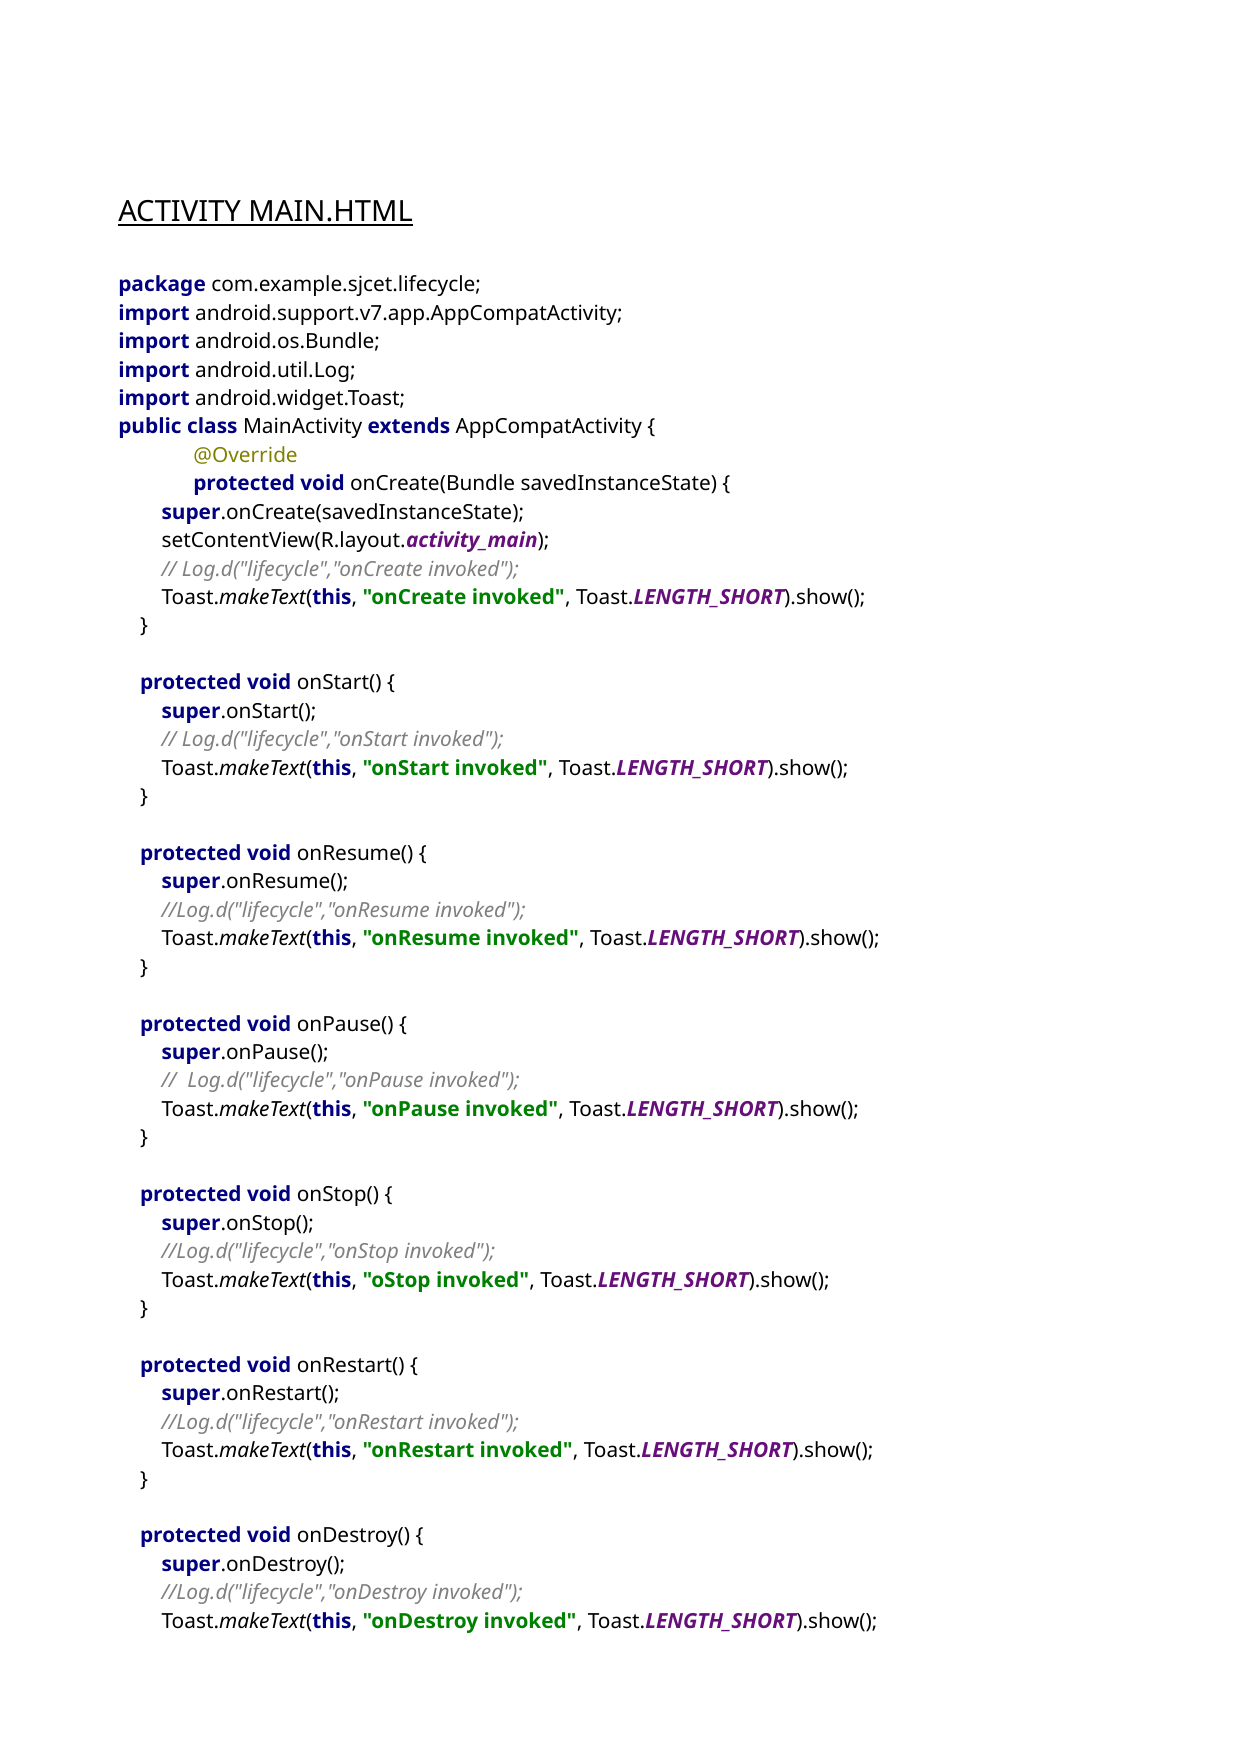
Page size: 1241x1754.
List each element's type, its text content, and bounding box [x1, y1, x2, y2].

text package com.example.sjcet.lifecycle; [118, 269, 1122, 298]
text public class MainActivity extends AppCompatActivity { @Override protected void onCreate(Bundle savedInstanceState) { super.onCreate(savedInstanceState); setContentView(R.layout.activity_main); // Log.d("lifecycle","onCreate invoked"); Toast.makeText(this, "onCreate invoked", Toast.LENGTH_SHORT).show(); } protected void onStart() { super.onStart(); // Log.d("lifecycle","onStart invoked"); Toast.makeText(this, "onStart invoked", Toast.LENGTH_SHORT).show(); } protected void onResume() { super.onResume(); //Log.d("lifecycle","onResume invoked"); Toast.makeText(this, "onResume invoked", Toast.LENGTH_SHORT).show(); } protected void onPause() { super.onPause(); // Log.d("lifecycle","onPause invoked"); Toast.makeText(this, "onPause invoked", Toast.LENGTH_SHORT).show(); } protected void onStop() { super.onStop(); //Log.d("lifecycle","onStop invoked"); Toast.makeText(this, "oStop invoked", Toast.LENGTH_SHORT).show(); } protected void onRestart() { super.onRestart(); //Log.d("lifecycle","onRestart invoked"); Toast.makeText(this, "onRestart invoked", Toast.LENGTH_SHORT).show(); } protected void onDestroy() { super.onDestroy(); //Log.d("lifecycle","onDestroy invoked"); Toast.makeText(this, "onDestroy invoked", Toast.LENGTH_SHORT).show(); [118, 412, 1122, 1634]
text import android.support.v7.app.AppCompatActivity; import android.os.Bundle; import android.util.Log; import android.widget.Toast; [118, 298, 1122, 412]
text ACTIVITY MAIN.HTML [118, 190, 1122, 230]
